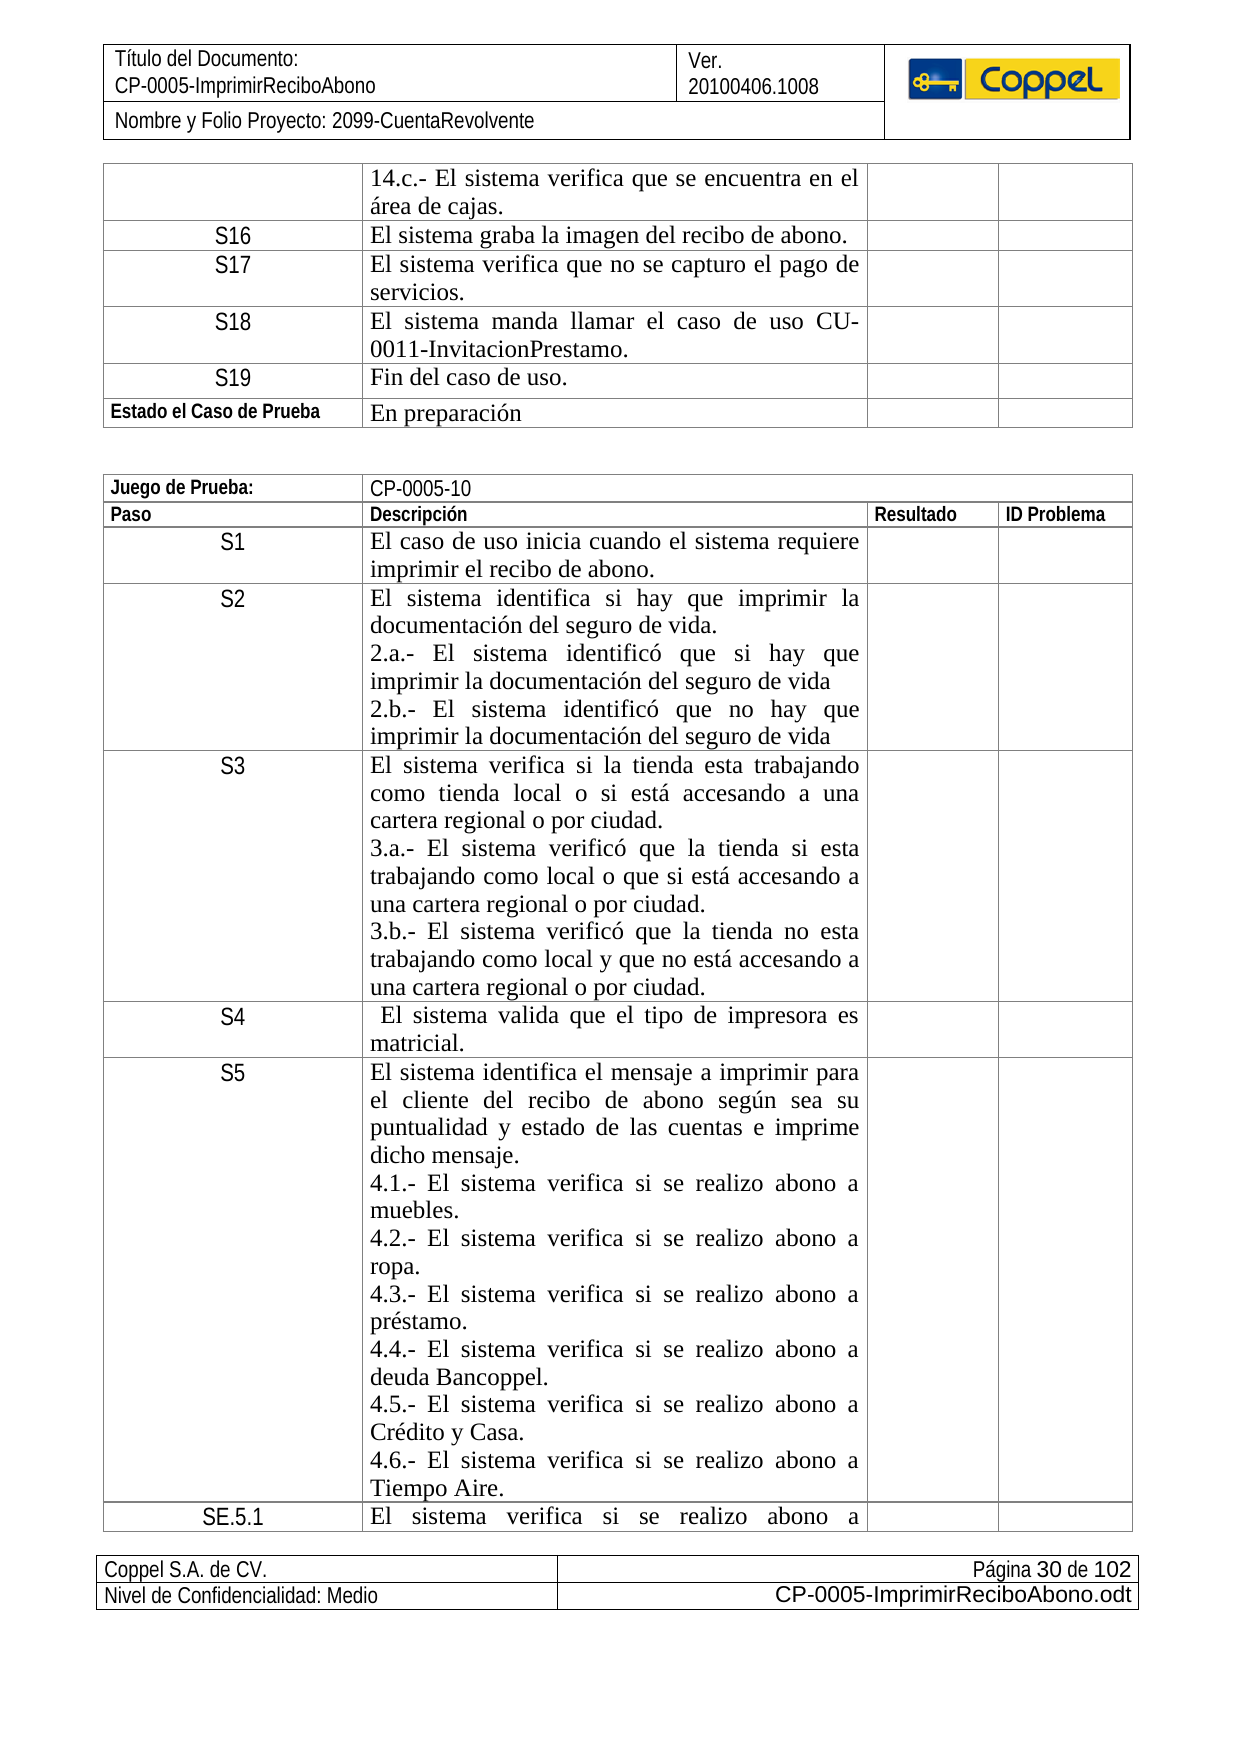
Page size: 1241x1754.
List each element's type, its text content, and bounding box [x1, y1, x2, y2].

table_cell S16 [104, 221, 362, 249]
table_cell [868, 164, 998, 220]
table_cell S17 [104, 251, 362, 306]
table_cell [868, 221, 998, 249]
table_cell [999, 221, 1132, 249]
table_cell El sistema identifica si hay que imprimir la documentación del seguro de vida. 2.a.- El sistema identificó que si hay que imprimir la documentación del seguro de vida 2.b.- El sistema identificó que no hay que imprimir la documentación del seguro de vida [363, 584, 867, 750]
table_cell S3 [104, 751, 362, 1001]
table_cell [999, 1503, 1132, 1531]
table_cell [868, 751, 998, 1001]
table_cell En preparación [363, 399, 867, 427]
table_cell S1 [104, 528, 362, 583]
table_cell [999, 251, 1132, 306]
table_cell [999, 1002, 1132, 1057]
table_cell 14.c.- El sistema verifica que se encuentra en el área de cajas. [363, 164, 867, 220]
table_cell SE.5.1 [104, 1503, 362, 1531]
table_cell S18 [104, 307, 362, 362]
table_cell Resultado [868, 503, 998, 526]
table_cell El sistema manda llamar el caso de uso CU-0011-InvitacionPrestamo. [363, 307, 867, 362]
table_cell [868, 584, 998, 750]
table_cell El sistema graba la imagen del recibo de abono. [363, 221, 867, 249]
table_cell [104, 164, 362, 220]
table_cell El caso de uso inicia cuando el sistema requiere imprimir el recibo de abono. [363, 528, 867, 583]
table_cell [999, 364, 1132, 398]
table_cell Fin del caso de uso. [363, 364, 867, 398]
table_cell El sistema verifica si se realizo abono a [363, 1503, 867, 1531]
table_cell S2 [104, 584, 362, 750]
table_header Juego de Prueba: [104, 475, 362, 501]
table_cell S5 [104, 1058, 362, 1501]
table_header CP-0005-10 [363, 475, 1132, 501]
table_cell S4 [104, 1002, 362, 1057]
table_cell El sistema identifica el mensaje a imprimir para el cliente del recibo de abono según sea su puntualidad y estado de las cuentas e imprime dicho mensaje. 4.1.- El sistema verifica si se realizo abono a muebles. 4.2.- El sistema verifica si se realizo abono a ropa. 4.3.- El sistema verifica si se realizo abono a préstamo. 4.4.- El sistema verifica si se realizo abono a deuda Bancoppel. 4.5.- El sistema verifica si se realizo abono a Crédito y Casa. 4.6.- El sistema verifica si se realizo abono a Tiempo Aire. [363, 1058, 867, 1501]
table_cell [999, 399, 1132, 427]
table_cell [868, 364, 998, 398]
table_cell [999, 1058, 1132, 1501]
table_cell Paso [104, 503, 362, 526]
table_cell [999, 528, 1132, 583]
table_cell Estado el Caso de Prueba [104, 399, 362, 427]
table_cell [868, 399, 998, 427]
table_cell El sistema valida que el tipo de impresora es matricial. [363, 1002, 867, 1057]
table_cell Descripción [363, 503, 867, 526]
table_cell [868, 1058, 998, 1501]
table_cell El sistema verifica que no se capturo el pago de servicios. [363, 251, 867, 306]
table_cell [999, 751, 1132, 1001]
table_cell [868, 307, 998, 362]
table_cell S19 [104, 364, 362, 398]
table_cell [868, 1503, 998, 1531]
table_cell [999, 164, 1132, 220]
table_cell El sistema verifica si la tienda esta trabajando como tienda local o si está accesando a una cartera regional o por ciudad. 3.a.- El sistema verificó que la tienda si esta trabajando como local o que si está accesando a una cartera regional o por ciudad. 3.b.- El sistema verificó que la tienda no esta trabajando como local y que no está accesando a una cartera regional o por ciudad. [363, 751, 867, 1001]
table_cell [999, 307, 1132, 362]
table_cell [868, 528, 998, 583]
table_cell [999, 584, 1132, 750]
table_cell [868, 251, 998, 306]
table_cell ID Problema [999, 503, 1132, 526]
table_cell [868, 1002, 998, 1057]
